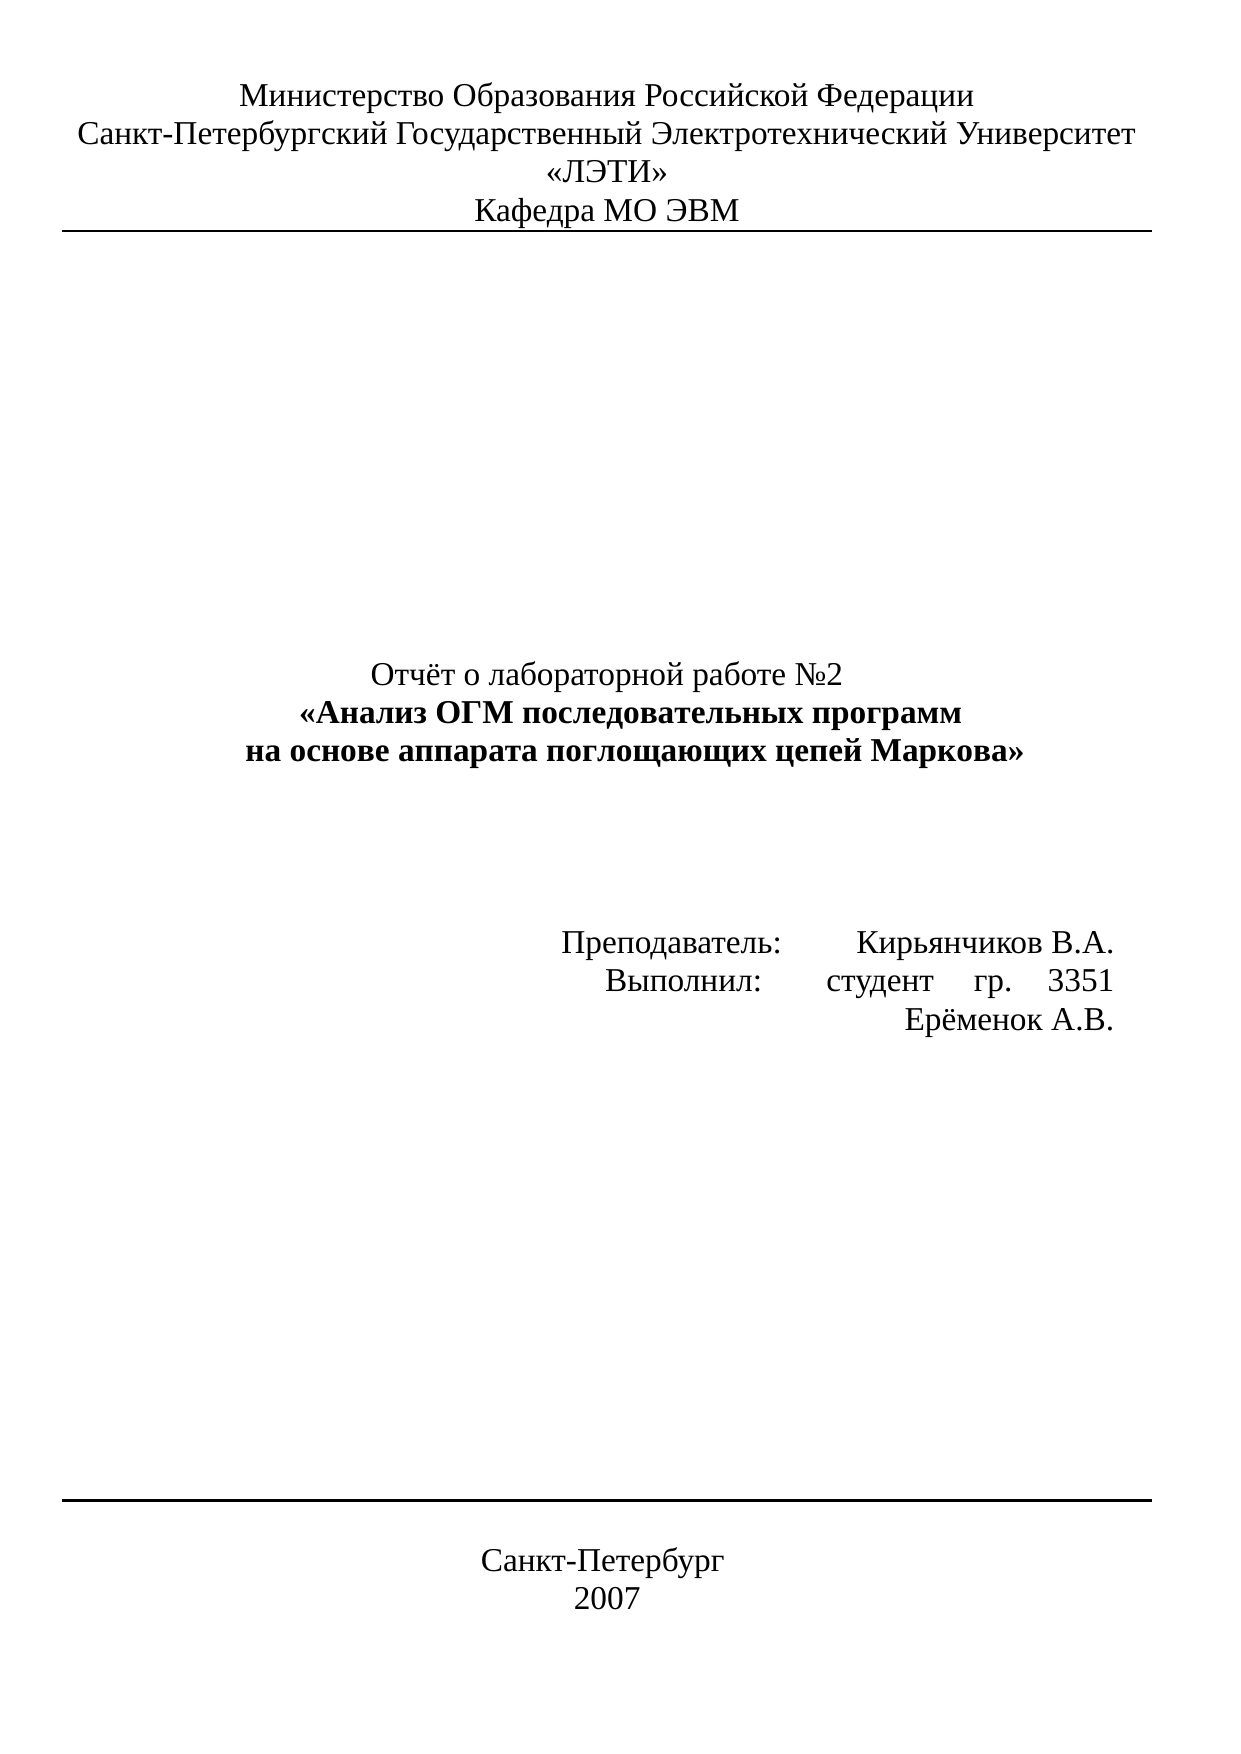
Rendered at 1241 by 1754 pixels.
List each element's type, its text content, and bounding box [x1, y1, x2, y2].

text Министерство Образования Российской Федерации [62, 75, 1152, 113]
text 2007 [62, 1578, 1152, 1617]
text Санкт-Петербургский Государственный Электротехнический Университет «ЛЭТИ» [62, 113, 1152, 190]
text Отчёт о лабораторной работе №2 [62, 654, 1152, 692]
text на основе аппарата поглощающих цепей Маркова» [118, 731, 1152, 769]
text Санкт-Петербург [62, 1540, 1152, 1578]
text «Анализ ОГМ последовательных программ [118, 692, 1152, 731]
text Кафедра МО ЭВМ [62, 190, 1152, 230]
text Преподаватель: Кирьянчиков В.А. [62, 922, 1114, 961]
text Выполнил: студент гр. 3351 [62, 961, 1114, 999]
text Ерёменок А.В. [62, 999, 1114, 1037]
